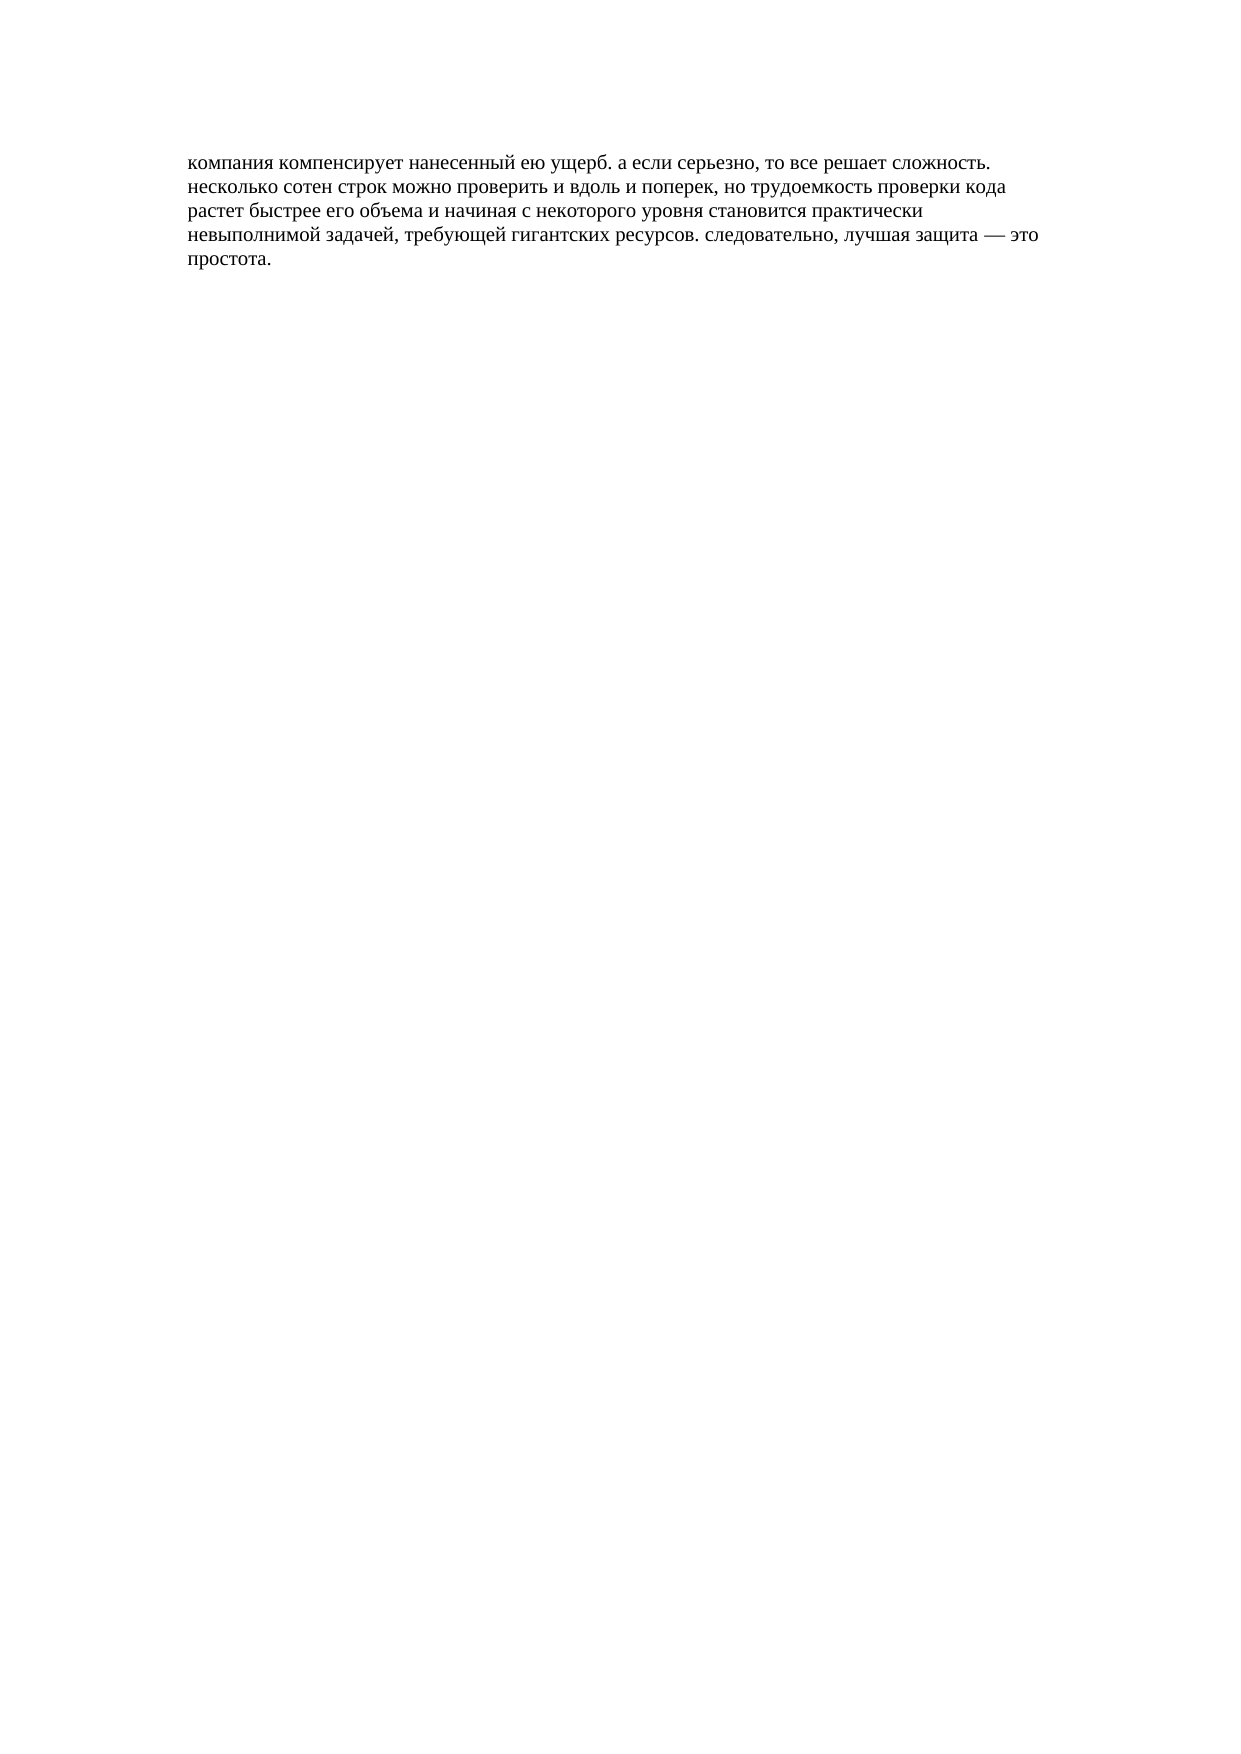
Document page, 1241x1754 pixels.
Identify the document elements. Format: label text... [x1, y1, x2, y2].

text компания компенсирует нанесенный ею ущерб. а если серьезно, то все решает сложность. несколько сотен строк можно проверить и вдоль и поперек, но трудоемкость проверки кода растет быстрее его объема и начиная с некоторого уровня становится практически невыполнимой задачей, требующей гигантских ресурсов. следовательно, лучшая защита — это простота. [187, 150, 1053, 270]
